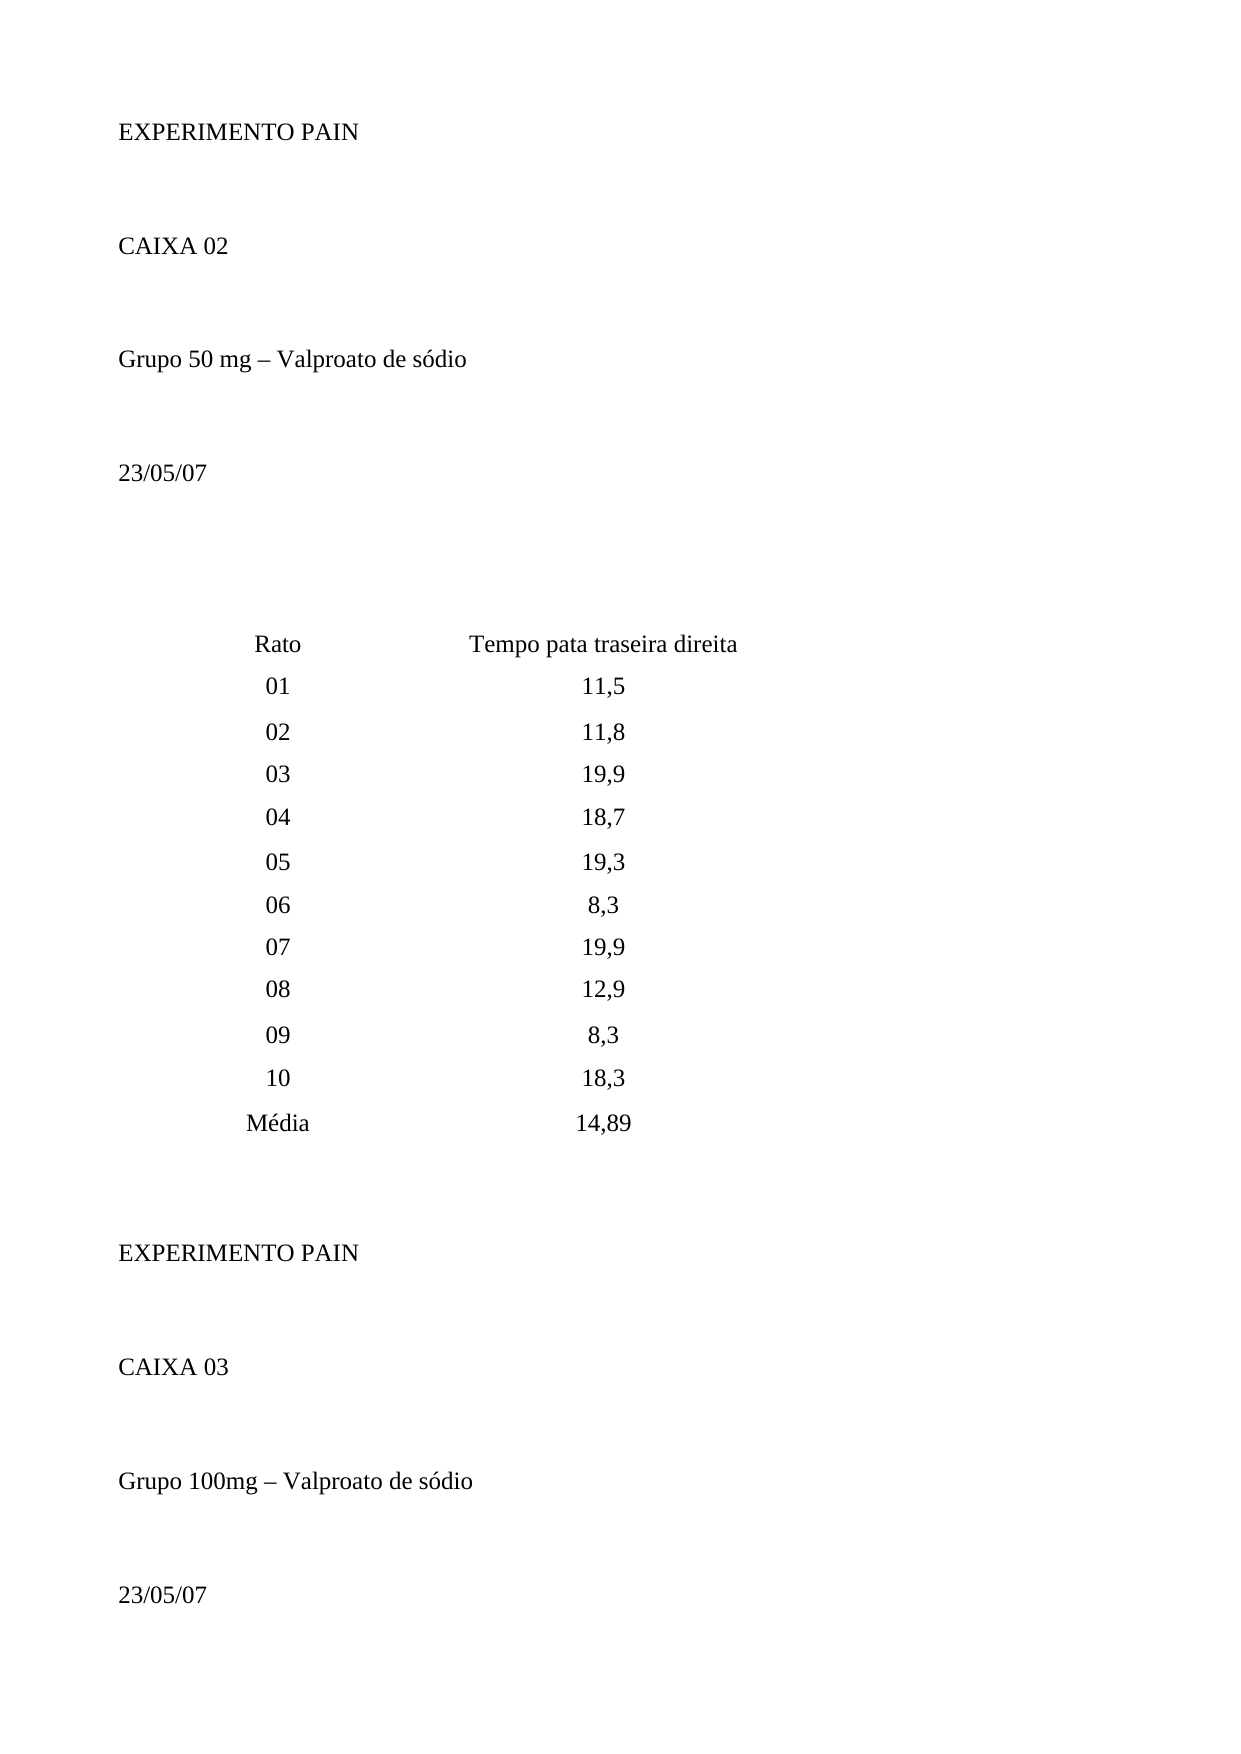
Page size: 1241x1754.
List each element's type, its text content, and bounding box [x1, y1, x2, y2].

text Grupo 100mg – Valproato de sódio [118, 1467, 1122, 1495]
table_cell 09 [118, 1021, 444, 1064]
table_cell 8,3 [444, 891, 769, 933]
table_cell 12,9 [444, 976, 769, 1021]
table_cell 01 [118, 673, 444, 718]
text CAIXA 03 [118, 1353, 1122, 1381]
table_cell 02 [118, 718, 444, 760]
text CAIXA 02 [118, 232, 1122, 259]
table_cell 05 [118, 849, 444, 891]
table_cell 10 [118, 1064, 444, 1109]
table_cell 19,9 [444, 760, 769, 803]
table_cell 06 [118, 891, 444, 933]
table_cell 11,8 [444, 718, 769, 760]
table_cell 19,3 [444, 849, 769, 891]
table_cell 04 [118, 803, 444, 848]
table_cell 18,7 [444, 803, 769, 848]
table_cell 07 [118, 933, 444, 976]
table_cell 14,89 [444, 1109, 769, 1155]
table_cell 11,5 [444, 673, 769, 718]
table_cell 19,9 [444, 933, 769, 976]
table_cell 03 [118, 760, 444, 803]
text 23/05/07 [118, 459, 1122, 487]
table_header Tempo pata traseira direita [444, 630, 769, 672]
text EXPERIMENTO PAIN [118, 118, 1122, 146]
text Grupo 50 mg – Valproato de sódio [118, 346, 1122, 373]
table_header Rato [118, 630, 444, 672]
text EXPERIMENTO PAIN [118, 1212, 1122, 1267]
table_cell 8,3 [444, 1021, 769, 1064]
table_cell 08 [118, 976, 444, 1021]
table_cell 18,3 [444, 1064, 769, 1109]
table_cell Média [118, 1109, 444, 1155]
text 23/05/07 [118, 1581, 1122, 1608]
